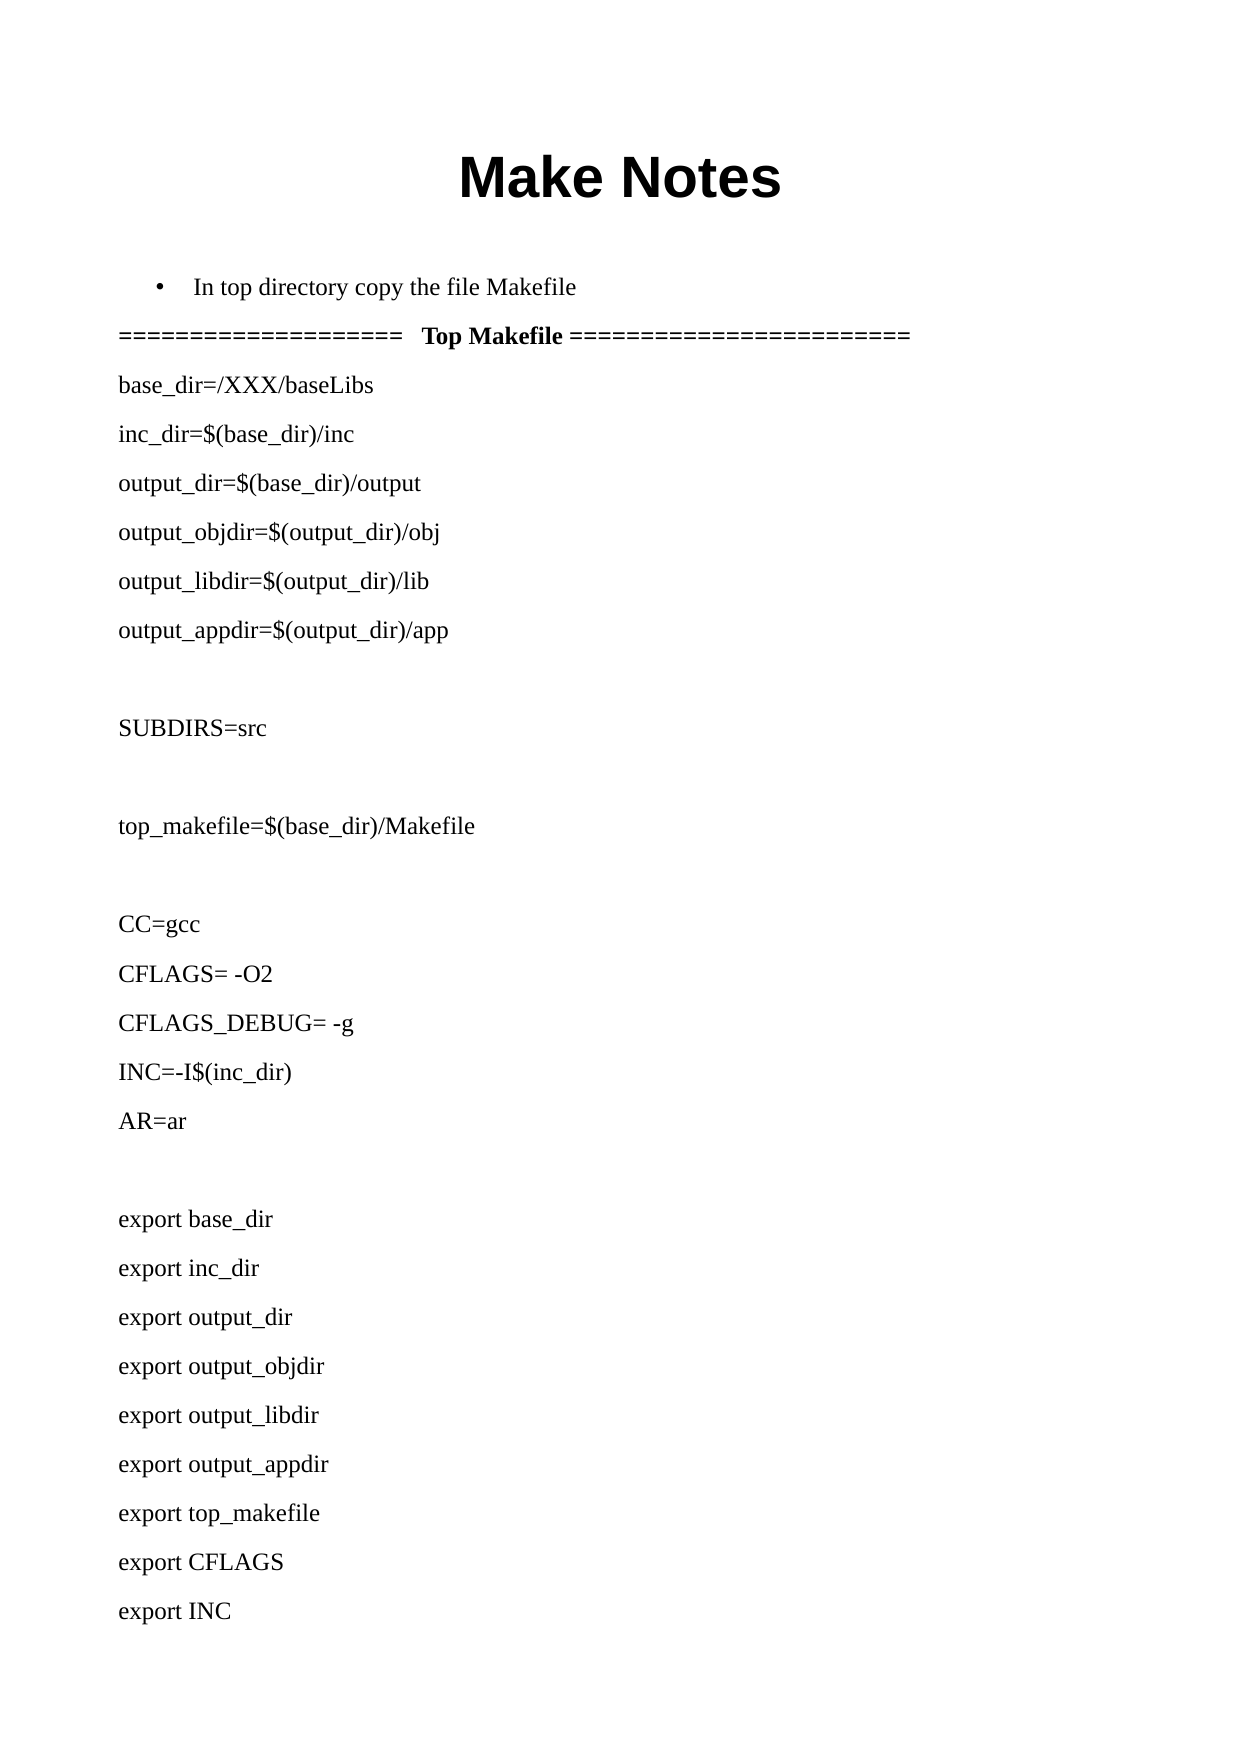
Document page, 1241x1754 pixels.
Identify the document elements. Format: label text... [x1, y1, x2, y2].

text output_libdir=$(output_dir)/lib [118, 566, 1122, 595]
text export output_objdir [118, 1351, 1122, 1380]
text CC=gcc [118, 909, 1122, 938]
text ==================== Top Makefile ======================== [118, 321, 1122, 349]
text CFLAGS_DEBUG= -g [118, 1008, 1122, 1036]
text base_dir=/XXX/baseLibs [118, 370, 1122, 399]
text export top_makefile [118, 1498, 1122, 1527]
text SUBDIRS=src [118, 713, 1122, 742]
text export output_appdir [118, 1449, 1122, 1478]
text export output_dir [118, 1302, 1122, 1331]
text export inc_dir [118, 1253, 1122, 1282]
title Make Notes [118, 143, 1122, 210]
list In top directory copy the file Makefile [156, 272, 1122, 301]
text output_objdir=$(output_dir)/obj [118, 517, 1122, 546]
text export output_libdir [118, 1400, 1122, 1429]
text top_makefile=$(base_dir)/Makefile [118, 811, 1122, 840]
text AR=ar [118, 1106, 1122, 1134]
text output_appdir=$(output_dir)/app [118, 615, 1122, 644]
text export CFLAGS [118, 1547, 1122, 1576]
text CFLAGS= -O2 [118, 959, 1122, 987]
text export base_dir [118, 1204, 1122, 1233]
text output_dir=$(base_dir)/output [118, 468, 1122, 497]
text export INC [118, 1596, 1122, 1625]
text INC=-I$(inc_dir) [118, 1057, 1122, 1086]
text inc_dir=$(base_dir)/inc [118, 419, 1122, 448]
